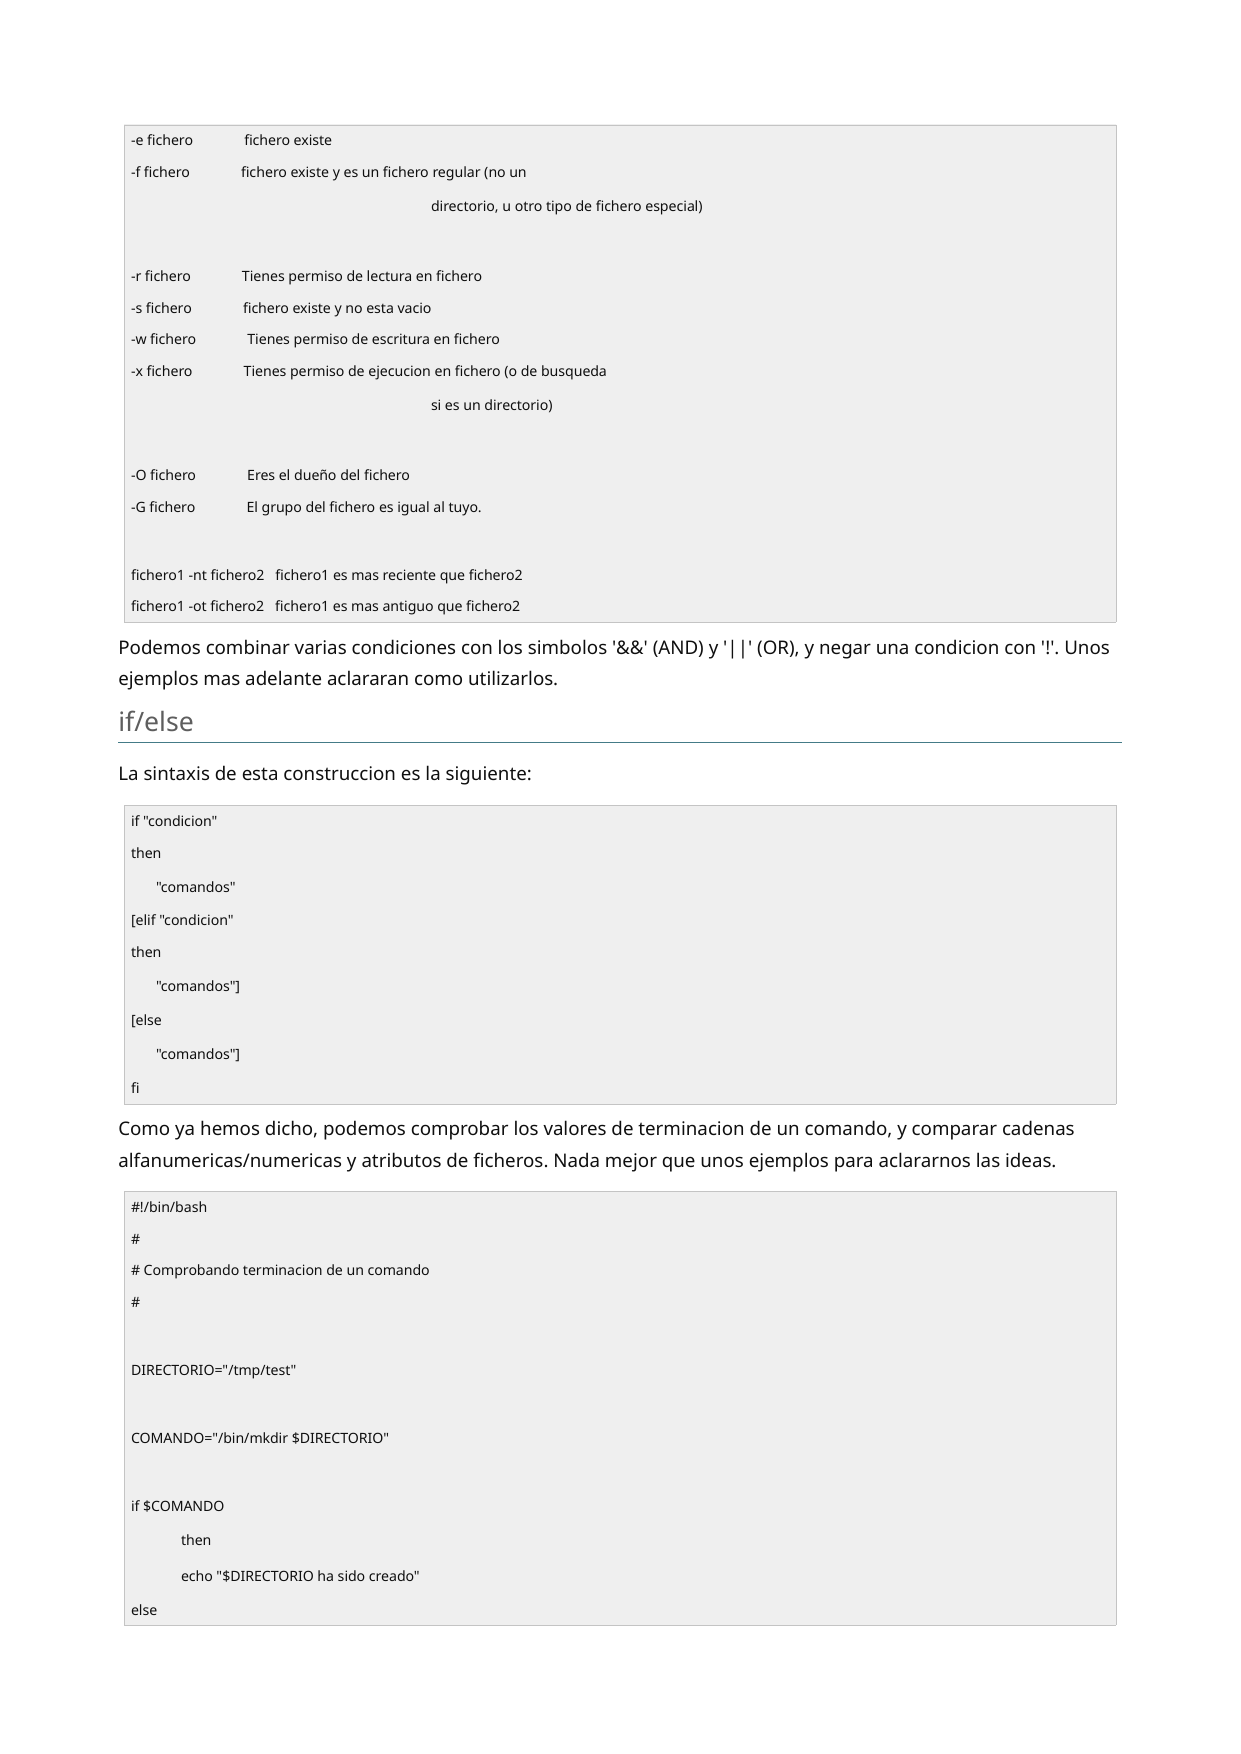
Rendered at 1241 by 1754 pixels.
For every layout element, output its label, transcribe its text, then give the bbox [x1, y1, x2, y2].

text DIRECTORIO="/tmp/test" [125, 1354, 1116, 1379]
text "comandos" [125, 868, 1116, 898]
text directorio, u otro tipo de fichero especial) [125, 188, 1116, 218]
text -w fichero Tienes permiso de escritura en fichero [125, 323, 1116, 349]
text echo "$DIRECTORIO ha sido creado" [125, 1557, 1116, 1587]
text -f fichero fichero existe y es un fichero regular (no un [125, 156, 1116, 182]
text -G fichero El grupo del fichero es igual al tuyo. [125, 491, 1116, 516]
text [else [125, 1004, 1116, 1029]
text COMANDO="/bin/mkdir $DIRECTORIO" [125, 1422, 1116, 1447]
text fichero1 -ot fichero2 fichero1 es mas antiguo que fichero2 [125, 590, 1116, 622]
text then [125, 1521, 1116, 1551]
text "comandos"] [125, 1036, 1116, 1066]
text Podemos combinar varias condiciones con los simbolos '&&' (AND) y '||' (OR), y negar una condicion con '!'. Unos ejemplos mas adelante aclararan como utilizarlos. [118, 628, 1122, 691]
text if $COMANDO [125, 1489, 1116, 1515]
text fichero1 -nt fichero2 fichero1 es mas reciente que fichero2 [125, 558, 1116, 584]
text -O fichero Eres el dueño del fichero [125, 459, 1116, 484]
text then [125, 837, 1116, 862]
text else [125, 1593, 1116, 1625]
subtitle if/else [118, 703, 1122, 742]
text [elif "condicion" [125, 904, 1116, 930]
text # [125, 1223, 1116, 1248]
text then [125, 936, 1116, 962]
text "comandos"] [125, 968, 1116, 998]
text Como ya hemos dicho, podemos comprobar los valores de terminacion de un comando, y comparar cadenas alfanumericas/numericas y atributos de ficheros. Nada mejor que unos ejemplos para aclararnos las ideas. [118, 1110, 1122, 1172]
text # [125, 1286, 1116, 1312]
text -x fichero Tienes permiso de ejecucion en fichero (o de busqueda [125, 355, 1116, 381]
text fi [125, 1072, 1116, 1104]
text -r fichero Tienes permiso de lectura en fichero [125, 260, 1116, 286]
text # Comprobando terminacion de un comando [125, 1254, 1116, 1280]
text -s fichero fichero existe y no esta vacio [125, 292, 1116, 317]
text La sintaxis de esta construccion es la siguiente: [118, 755, 1122, 786]
text #!/bin/bash [125, 1192, 1116, 1217]
text if "condicion" [125, 806, 1116, 831]
text si es un directorio) [125, 387, 1116, 417]
text -e fichero fichero existe [125, 126, 1116, 150]
